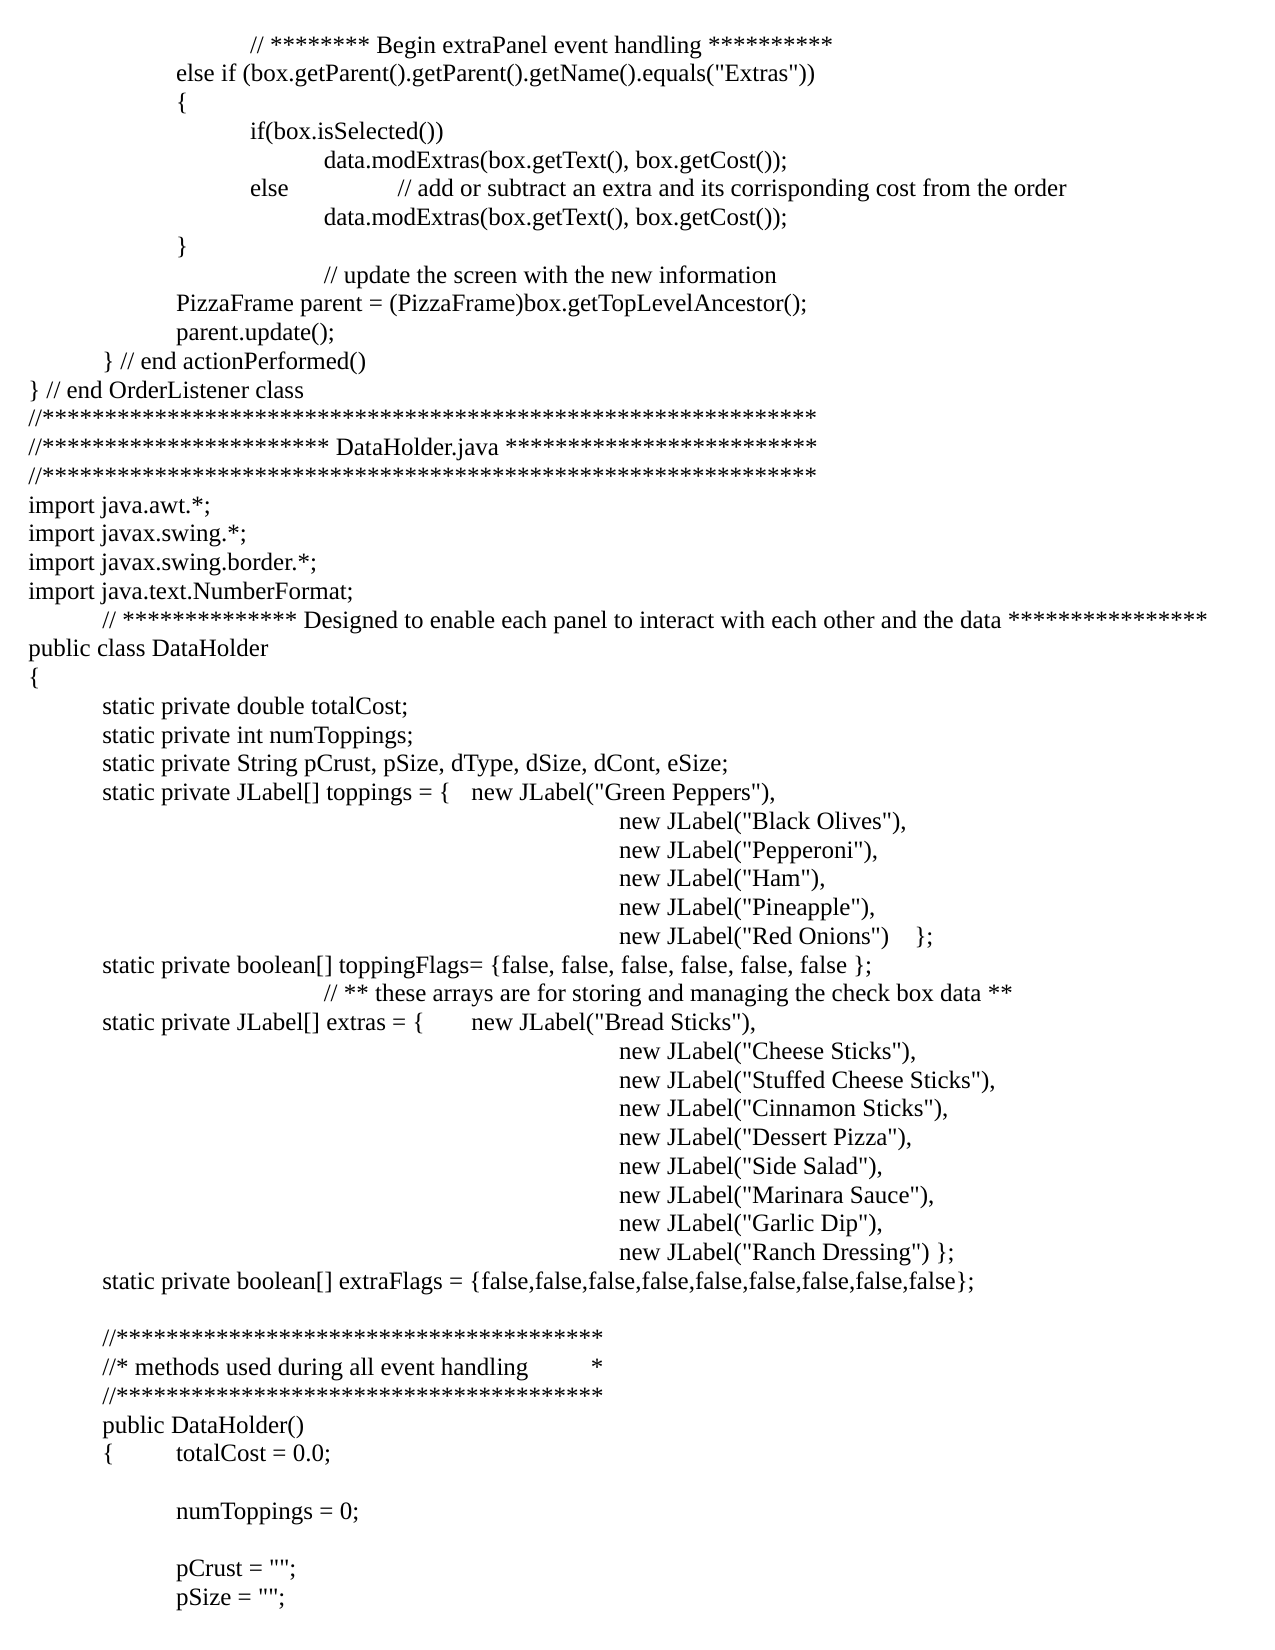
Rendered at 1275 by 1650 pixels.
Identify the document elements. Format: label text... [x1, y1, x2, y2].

text new JLabel("Black Olives"), [28, 806, 1242, 835]
text import java.text.NumberFormat; [28, 576, 1242, 605]
text //************************************************************** [28, 403, 1242, 432]
text new JLabel("Ham"), [28, 863, 1242, 892]
text PizzaFrame parent = (PizzaFrame)box.getTopLevelAncestor(); [28, 288, 1242, 317]
text data.modExtras(box.getText(), box.getCost()); [28, 145, 1242, 173]
text { totalCost = 0.0; [28, 1438, 1242, 1467]
text { [28, 662, 1242, 691]
text static private JLabel[] toppings = { new JLabel("Green Peppers"), [28, 777, 1242, 806]
text //* methods used during all event handling * [28, 1352, 1242, 1381]
text public class DataHolder [28, 633, 1242, 662]
text } [28, 231, 1242, 260]
text // update the screen with the new information [28, 260, 1242, 288]
text else if (box.getParent().getParent().getName().equals("Extras")) [28, 58, 1242, 87]
text static private JLabel[] extras = { new JLabel("Bread Sticks"), [28, 1007, 1242, 1036]
text new JLabel("Red Onions") }; [28, 921, 1242, 950]
text //*********************** DataHolder.java ************************* [28, 432, 1242, 461]
text new JLabel("Marinara Sauce"), [28, 1180, 1242, 1208]
text import javax.swing.border.*; [28, 547, 1242, 576]
text new JLabel("Side Salad"), [28, 1151, 1242, 1180]
text } // end actionPerformed() [28, 346, 1242, 375]
text new JLabel("Cinnamon Sticks"), [28, 1093, 1242, 1122]
text public DataHolder() [28, 1410, 1242, 1438]
text static private boolean[] extraFlags = {false,false,false,false,false,false,false,false,false}; [28, 1266, 1242, 1295]
text else // add or subtract an extra and its corrisponding cost from the order [28, 173, 1242, 202]
text new JLabel("Stuffed Cheese Sticks"), [28, 1065, 1242, 1093]
text new JLabel("Dessert Pizza"), [28, 1122, 1242, 1151]
text new JLabel("Pepperoni"), [28, 835, 1242, 863]
text import javax.swing.*; [28, 518, 1242, 547]
text static private boolean[] toppingFlags= {false, false, false, false, false, false }; [28, 950, 1242, 978]
text parent.update(); [28, 317, 1242, 346]
text new JLabel("Pineapple"), [28, 892, 1242, 921]
text static private int numToppings; [28, 720, 1242, 748]
text if(box.isSelected()) [28, 116, 1242, 145]
text // ** these arrays are for storing and managing the check box data ** [28, 978, 1242, 1007]
text import java.awt.*; [28, 490, 1242, 518]
text new JLabel("Garlic Dip"), [28, 1208, 1242, 1237]
text pSize = ""; [28, 1582, 1242, 1611]
text //*************************************** [28, 1323, 1242, 1352]
text // ******** Begin extraPanel event handling ********** [28, 30, 1242, 58]
text static private String pCrust, pSize, dType, dSize, dCont, eSize; [28, 748, 1242, 777]
text new JLabel("Ranch Dressing") }; [28, 1237, 1242, 1266]
text //*************************************** [28, 1381, 1242, 1410]
text // ************** Designed to enable each panel to interact with each other and the data **************** [28, 605, 1242, 633]
text new JLabel("Cheese Sticks"), [28, 1036, 1242, 1065]
text static private double totalCost; [28, 691, 1242, 720]
text data.modExtras(box.getText(), box.getCost()); [28, 202, 1242, 231]
text { [28, 87, 1242, 116]
text } // end OrderListener class [28, 375, 1242, 403]
text pCrust = ""; [28, 1553, 1242, 1582]
text //************************************************************** [28, 461, 1242, 490]
text numToppings = 0; [28, 1496, 1242, 1525]
